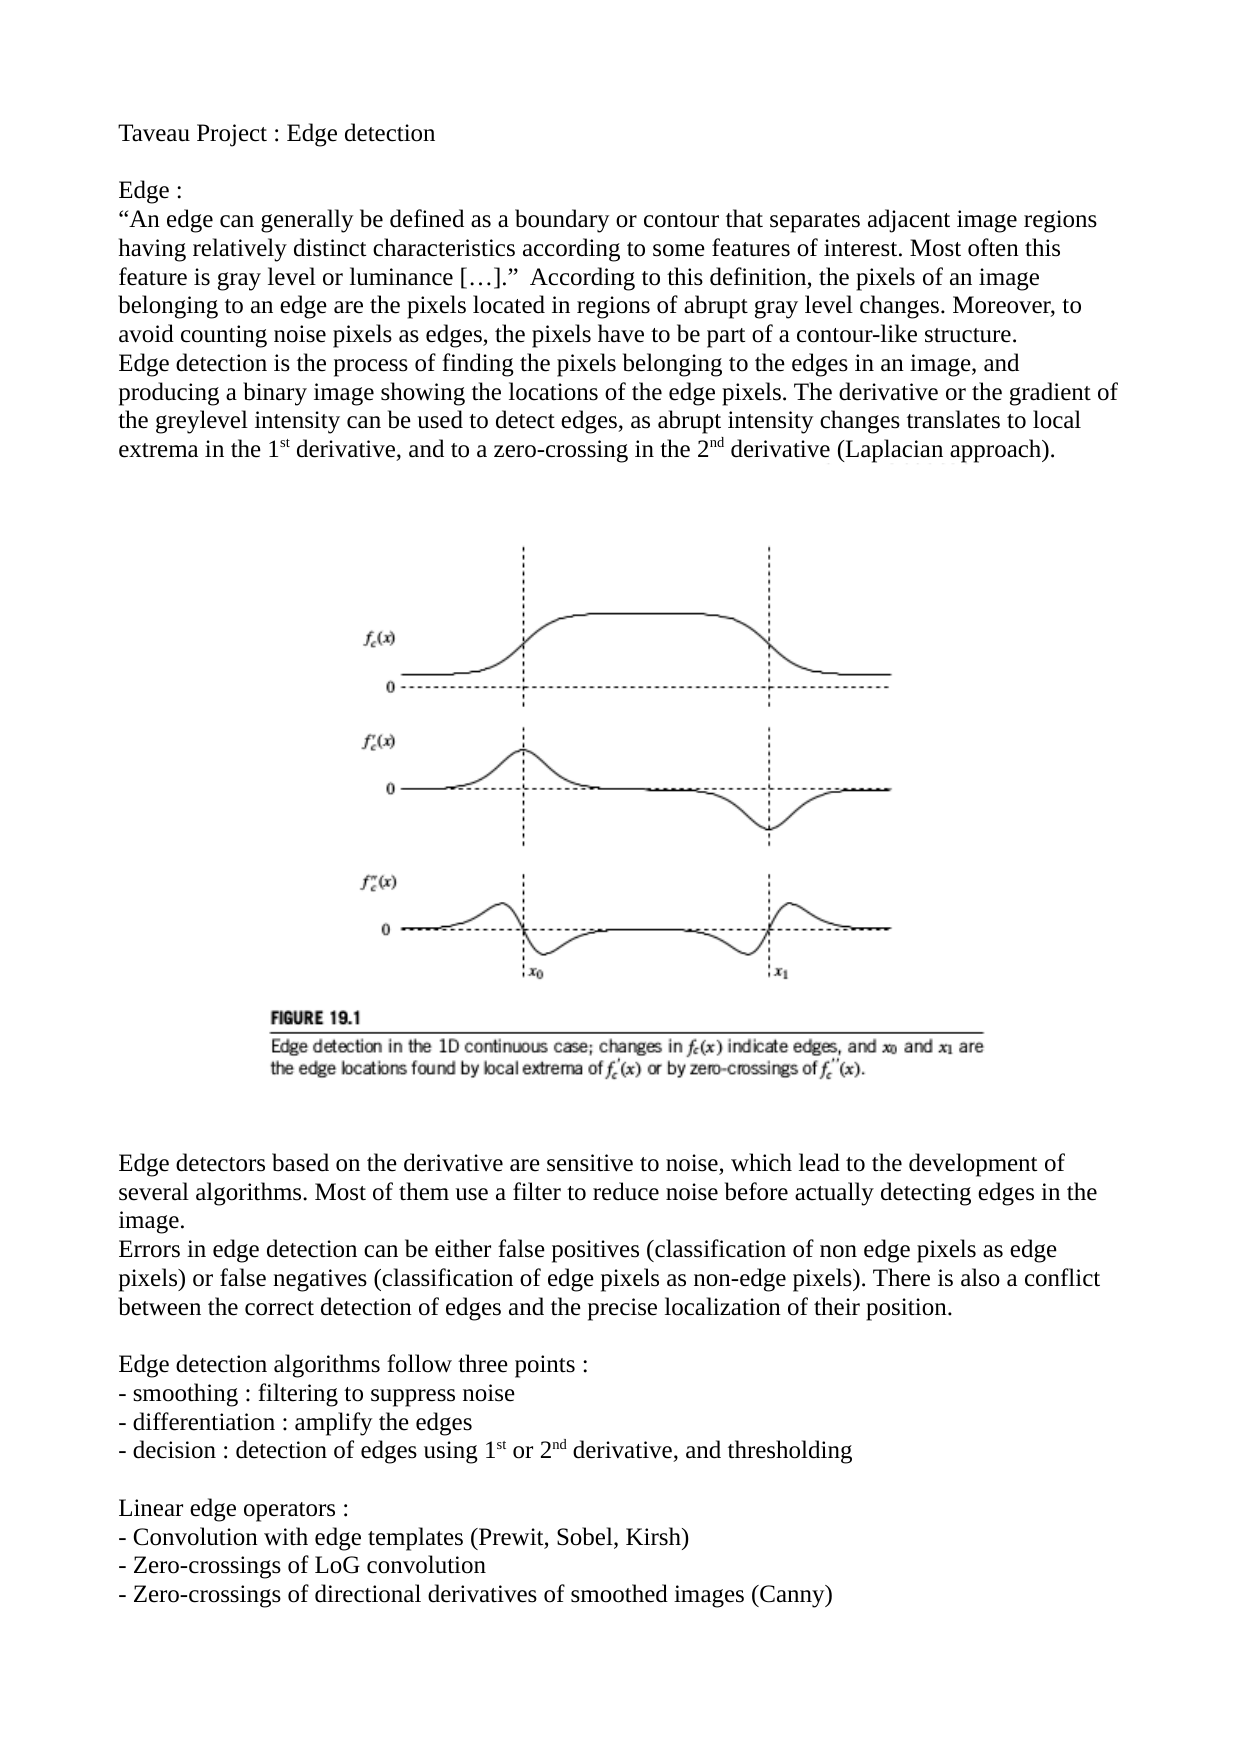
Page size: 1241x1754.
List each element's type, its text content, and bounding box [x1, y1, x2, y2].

text Edge detection algorithms follow three points : [118, 1349, 1122, 1378]
text - smoothing : filtering to suppress noise [118, 1378, 1122, 1407]
text Taveau Project : Edge detection [118, 118, 1122, 147]
text - differentiation : amplify the edges [118, 1407, 1122, 1436]
text - Zero-crossings of LoG convolution [118, 1551, 1122, 1579]
text Edge detection is the process of finding the pixels belonging to the edges in an image, and producing a binary image showing the locations of the edge pixels. The derivative or the gradient of the greylevel intensity can be used to detect edges, as abrupt intensity changes translates to local extrema in the 1st derivative, and to a zero-crossing in the 2nd derivative (Laplacian approach). [118, 348, 1122, 463]
picture [232, 463, 1008, 1120]
text - Zero-crossings of directional derivatives of smoothed images (Canny) [118, 1579, 1122, 1608]
text Linear edge operators : [118, 1493, 1122, 1522]
text Edge : [118, 176, 1122, 204]
text Errors in edge detection can be either false positives (classification of non edge pixels as edge pixels) or false negatives (classification of edge pixels as non-edge pixels). There is also a conflict between the correct detection of edges and the precise localization of their position. [118, 1234, 1122, 1321]
text - decision : detection of edges using 1st or 2nd derivative, and thresholding [118, 1436, 1122, 1464]
text - Convolution with edge templates (Prewit, Sobel, Kirsh) [118, 1522, 1122, 1551]
text Edge detectors based on the derivative are sensitive to noise, which lead to the development of several algorithms. Most of them use a filter to reduce noise before actually detecting edges in the image. [118, 1148, 1122, 1234]
text “An edge can generally be defined as a boundary or contour that separates adjacent image regions having relatively distinct characteristics according to some features of interest. Most often this feature is gray level or luminance […].” According to this definition, the pixels of an image belonging to an edge are the pixels located in regions of abrupt gray level changes. Moreover, to avoid counting noise pixels as edges, the pixels have to be part of a contour-like structure. [118, 204, 1122, 348]
